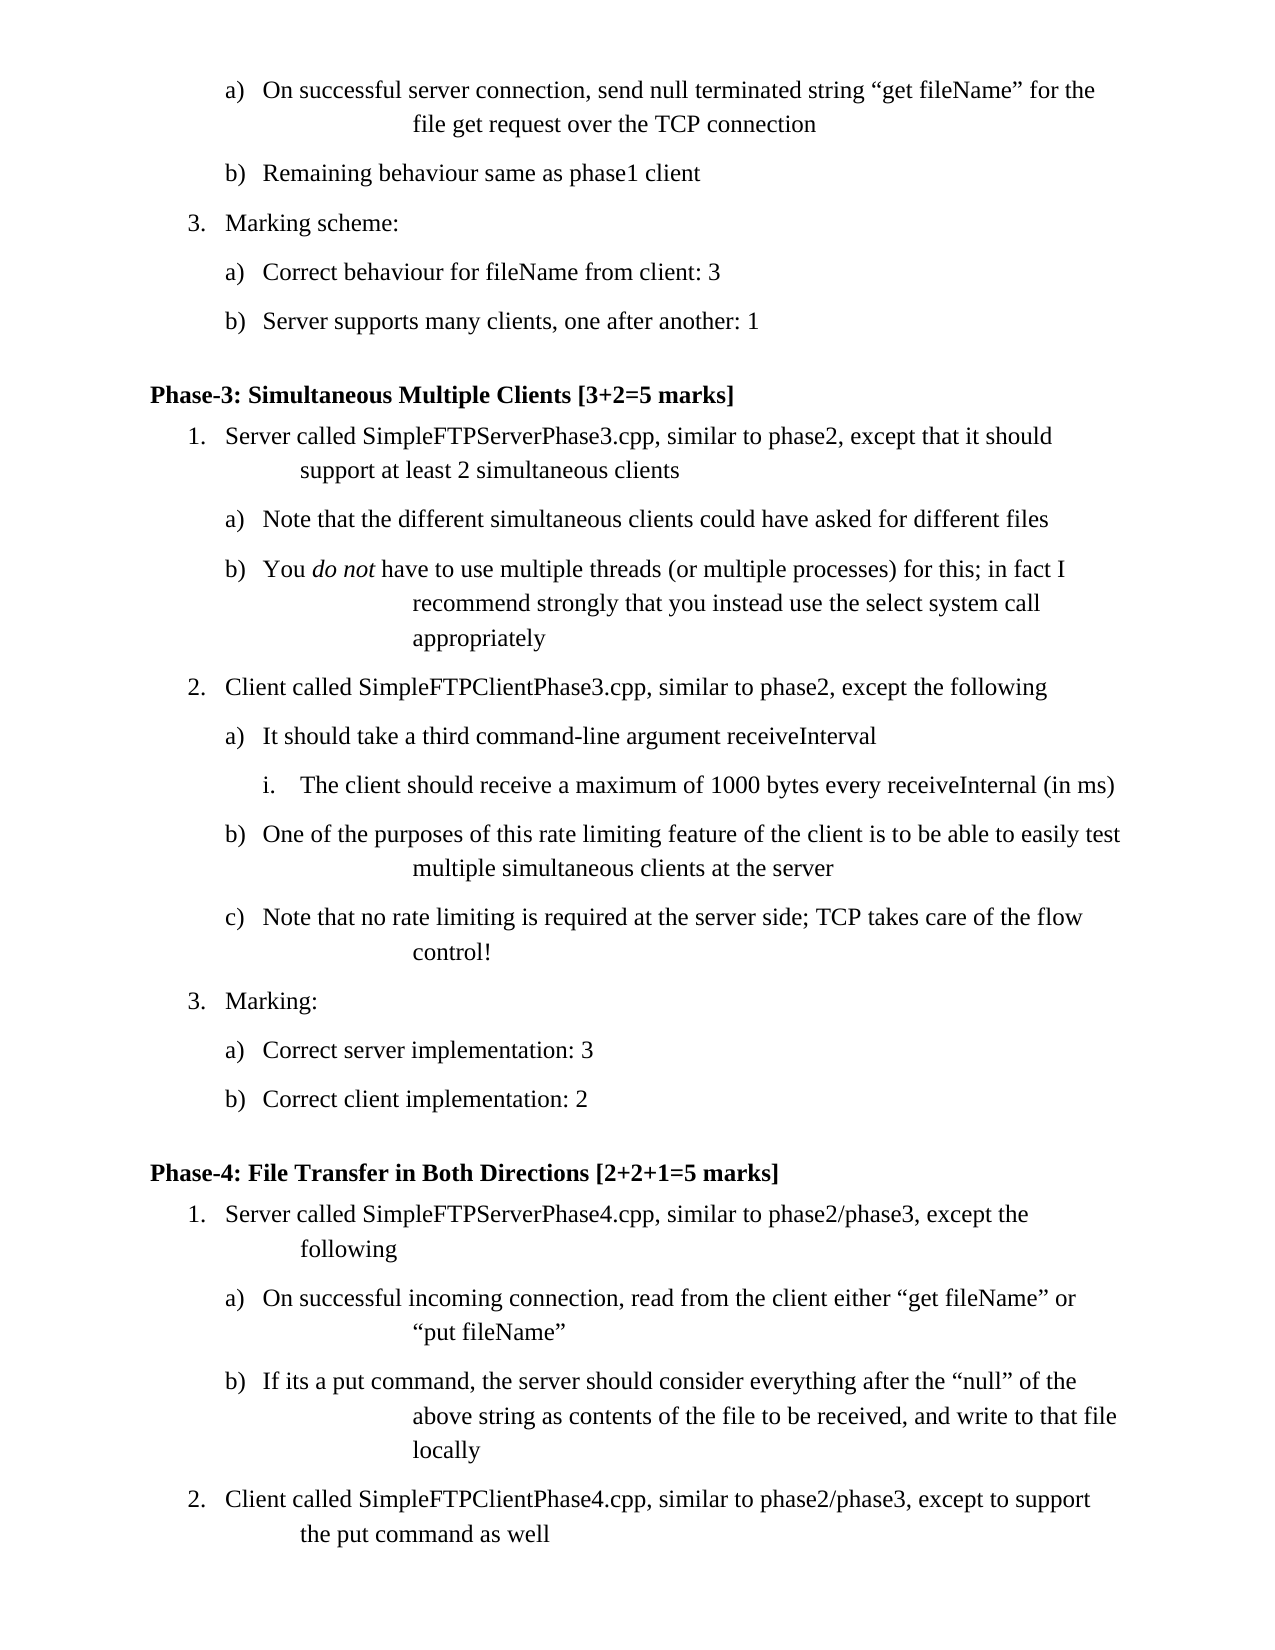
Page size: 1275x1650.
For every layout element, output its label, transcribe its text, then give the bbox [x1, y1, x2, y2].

list Marking scheme: [187, 208, 1125, 236]
list Client called SimpleFTPClientPhase4.cpp, similar to phase2/phase3, except to support the put command as well [187, 1484, 1125, 1548]
list If its a put command, the server should consider everything after the “null” of the above string as contents of the file to be received, and write to that file locally [225, 1366, 1125, 1464]
text Phase-3: Simultaneous Multiple Clients [3+2=5 marks] [150, 380, 1125, 408]
list Server called SimpleFTPServerPhase3.cpp, similar to phase2, except that it should support at least 2 simultaneous clients [187, 421, 1125, 484]
list Correct behaviour for fileName from client: 3 [225, 257, 1125, 285]
list Marking: [187, 986, 1125, 1015]
text Phase-4: File Transfer in Both Directions [2+2+1=5 marks] [150, 1158, 1125, 1187]
list You do not have to use multiple threads (or multiple processes) for this; in fact I recommend strongly that you instead use the select system call appropriately [225, 554, 1125, 651]
list Correct client implementation: 2 [225, 1084, 1125, 1113]
list Server supports many clients, one after another: 1 [225, 306, 1125, 334]
list One of the purposes of this rate limiting feature of the client is to be able to easily test multiple simultaneous clients at the server [225, 819, 1125, 882]
list Client called SimpleFTPClientPhase3.cpp, similar to phase2, except the following [187, 672, 1125, 700]
list Note that the different simultaneous clients could have asked for different files [225, 504, 1125, 533]
list On successful incoming connection, read from the client either “get fileName” or “put fileName” [225, 1283, 1125, 1346]
list Note that no rate limiting is required at the server side; TCP takes care of the flow control! [225, 902, 1125, 966]
list On successful server connection, send null terminated string “get fileName” for the file get request over the TCP connection [225, 75, 1125, 138]
list Server called SimpleFTPServerPhase4.cpp, similar to phase2/phase3, except the following [187, 1199, 1125, 1263]
list Correct server implementation: 3 [225, 1035, 1125, 1064]
list The client should receive a maximum of 1000 bytes every receiveInternal (in ms) [262, 770, 1125, 798]
list Remaining behaviour same as phase1 client [225, 158, 1125, 187]
list It should take a third command-line argument receiveInterval [225, 721, 1125, 749]
